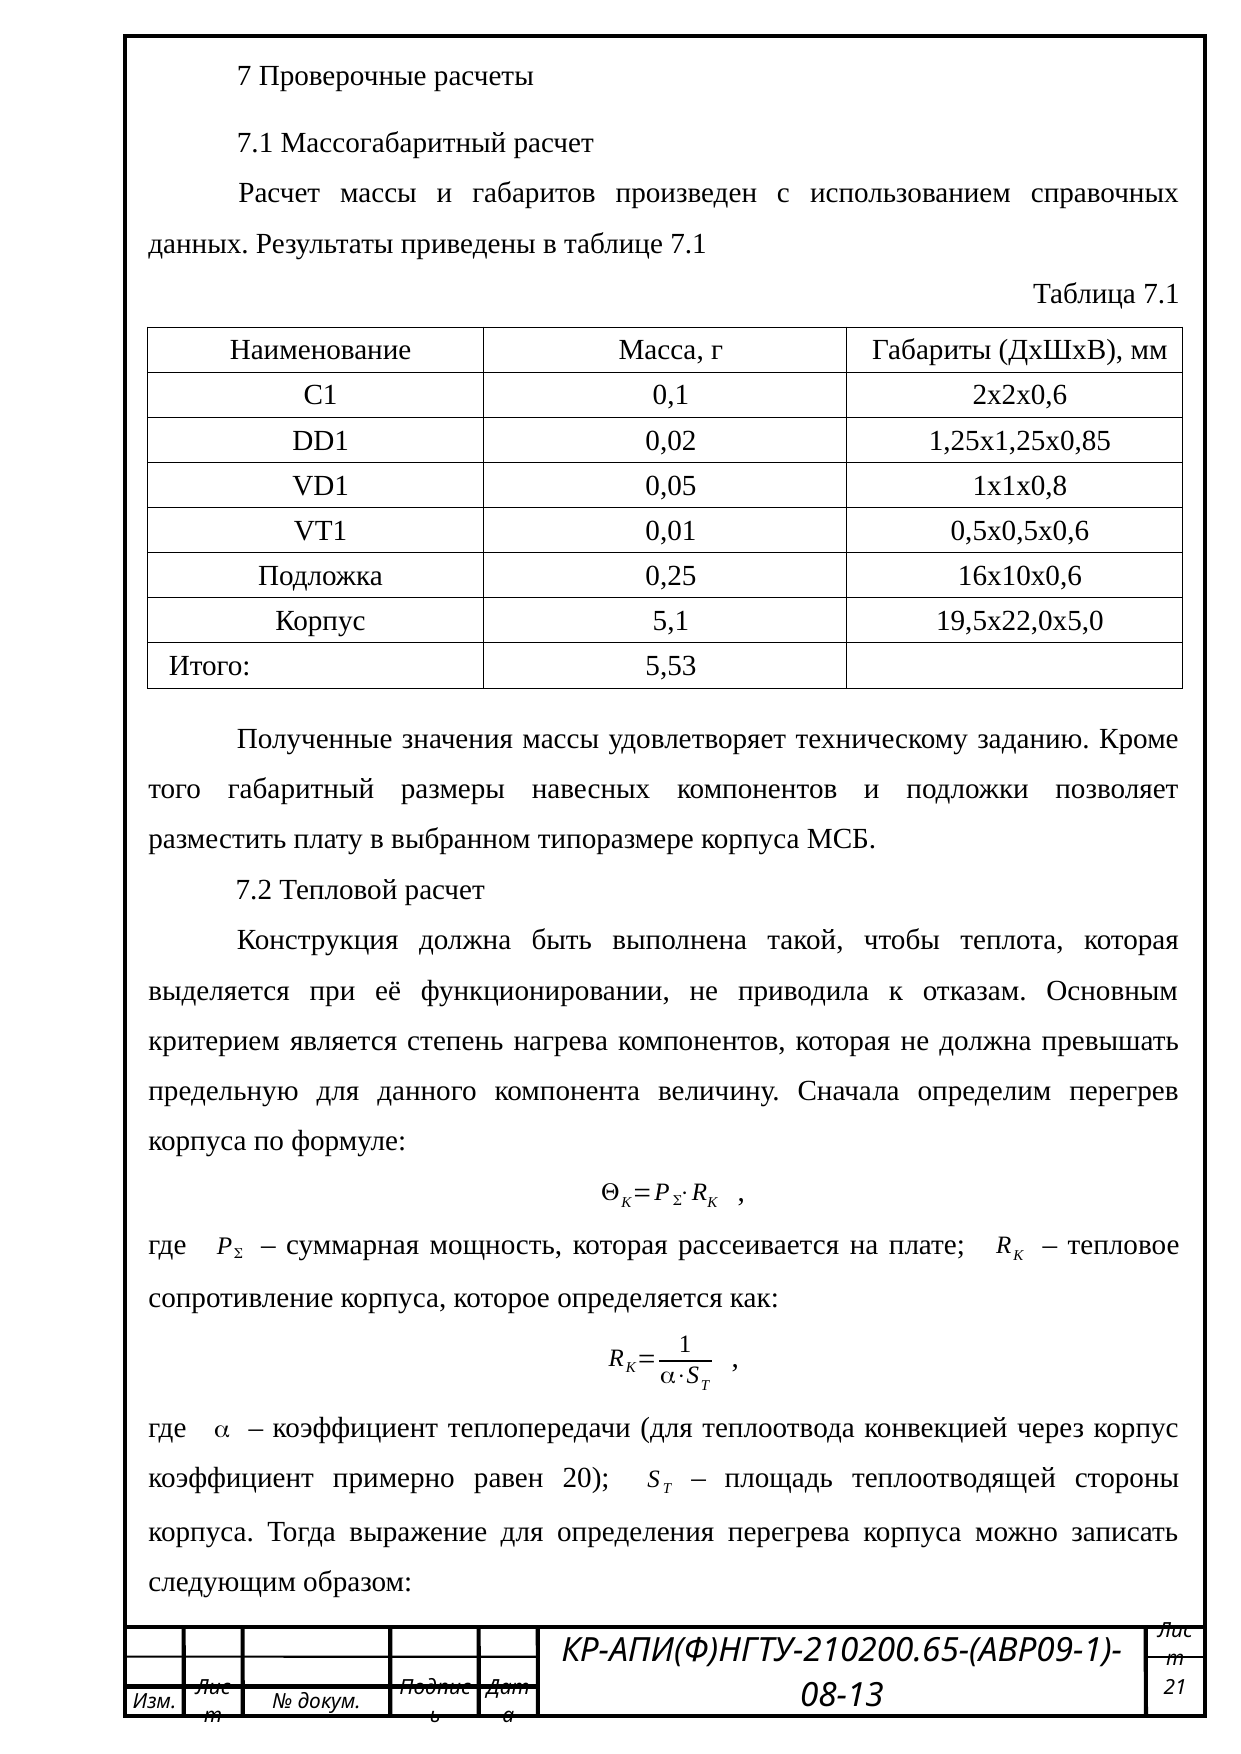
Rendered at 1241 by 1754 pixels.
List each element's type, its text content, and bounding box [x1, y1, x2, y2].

text 7.2 Тепловой расчет [148, 872, 1179, 906]
table_cell VT1 [148, 508, 483, 552]
text 7 Проверочные расчеты [148, 58, 1179, 92]
table_cell 1х1х0,8 [847, 463, 1182, 507]
table_cell 1,25х1,25х0,85 [847, 418, 1182, 462]
table_cell 19,5х22,0х5,0 [847, 598, 1182, 642]
text , [148, 1174, 1179, 1210]
table_header Масса, г [484, 328, 846, 372]
table_cell 0,05 [484, 463, 846, 507]
table_cell 0,02 [484, 418, 846, 462]
table_cell 0,5х0,5х0,6 [847, 508, 1182, 552]
text Полученные значения массы удовлетворяет техническому заданию. Кроме того габаритный размеры навесных компонентов и подложки позволяет разместить плату в выбранном типоразмере корпуса МСБ. [148, 721, 1179, 855]
table_cell 0,1 [484, 373, 846, 417]
table_cell Подложка [148, 553, 483, 597]
table_cell Итого: [148, 643, 483, 687]
table_header Габариты (ДхШхВ), мм [847, 328, 1182, 372]
table_cell VD1 [148, 463, 483, 507]
table_cell 0,25 [484, 553, 846, 597]
text Конструкция должна быть выполнена такой, чтобы теплота, которая выделяется при её функционировании, не приводила к отказам. Основным критерием является степень нагрева компонентов, которая не должна превышать предельную для данного компонента величину. Сначала определим перегрев корпуса по формуле: [148, 922, 1179, 1157]
text Расчет массы и габаритов произведен с использованием справочных данных. Результаты приведены в таблице 7.1 [148, 176, 1179, 259]
table_cell С1 [148, 373, 483, 417]
table_cell 16х10х0,6 [847, 553, 1182, 597]
text где – суммарная мощность, которая рассеивается на плате; – тепловое сопротивление корпуса, которое определяется как: [148, 1227, 1179, 1314]
table_header Наименование [148, 328, 483, 372]
table_cell 5,1 [484, 598, 846, 642]
table_cell DD1 [148, 418, 483, 462]
text Таблица 7.1 [148, 276, 1179, 310]
text 7.1 Массогабаритный расчет [148, 125, 1179, 159]
text , [148, 1331, 1179, 1393]
text где – коэффициент теплопередачи (для теплоотвода конвекцией через корпус коэффициент примерно равен 20); – площадь теплоотводящей стороны корпуса. Тогда выражение для определения перегрева корпуса можно записать следующим образом: [148, 1410, 1179, 1598]
table_cell [847, 643, 1182, 687]
table_cell Корпус [148, 598, 483, 642]
table_cell 2х2х0,6 [847, 373, 1182, 417]
table_cell 5,53 [484, 643, 846, 687]
table_cell 0,01 [484, 508, 846, 552]
